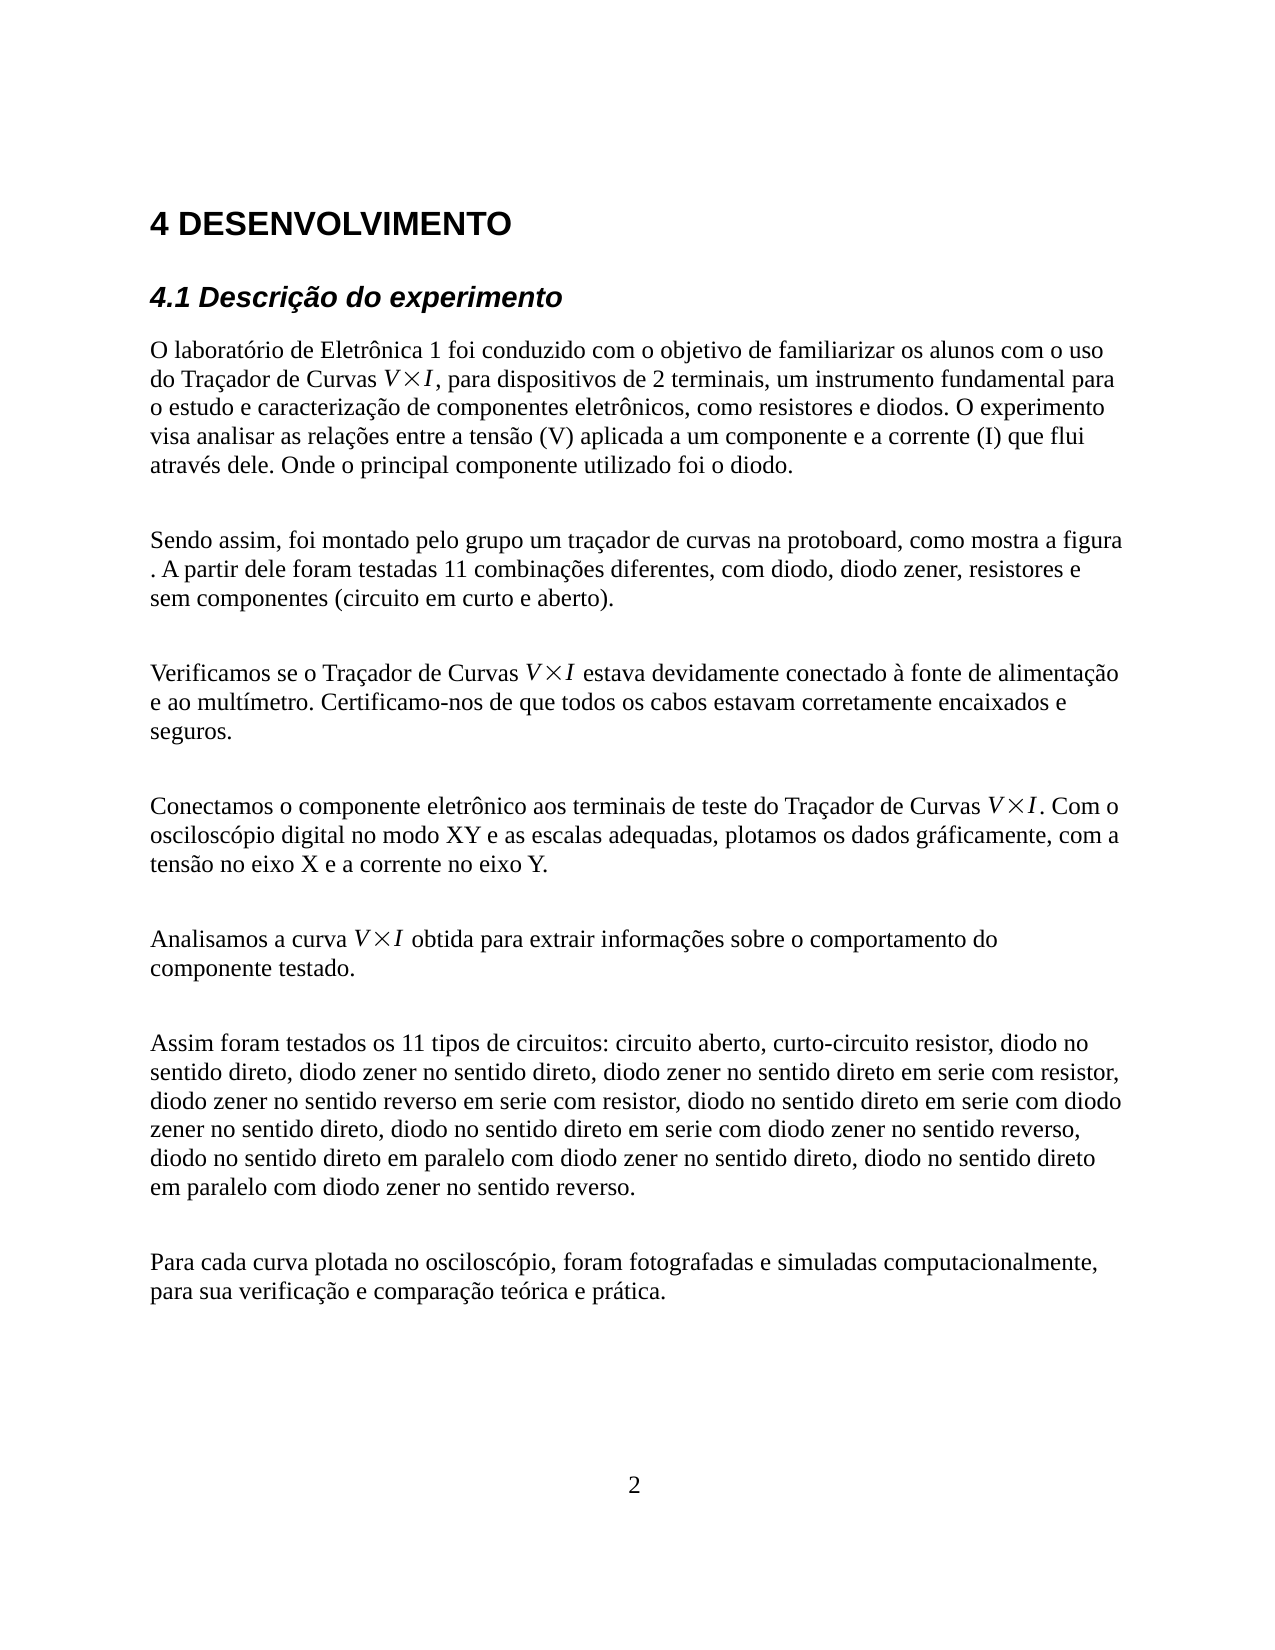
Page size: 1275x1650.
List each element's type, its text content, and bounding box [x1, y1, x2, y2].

text Conectamos o componente eletrônico aos terminais de teste do Traçador de Curvas . Com o osciloscópio digital no modo XY e as escalas adequadas, plotamos os dados gráficamente, com a tensão no eixo X e a corrente no eixo Y. [150, 791, 1125, 906]
text Para cada curva plotada no osciloscópio, foram fotografadas e simuladas computacionalmente, para sua verificação e comparação teórica e prática. [150, 1247, 1125, 1334]
subtitle 4 DESENVOLVIMENTO [150, 204, 1125, 242]
text O laboratório de Eletrônica 1 foi conduzido com o objetivo de familiarizar os alunos com o uso do Traçador de Curvas , para dispositivos de 2 terminais, um instrumento fundamental para o estudo e caracterização de componentes eletrônicos, como resistores e diodos. O experimento visa analisar as relações entre a tensão (V) aplicada a um componente e a corrente (I) que flui através dele. Onde o principal componente utilizado foi o diodo. [150, 335, 1125, 507]
subtitle 4.1 Descrição do experimento [150, 280, 1125, 313]
text Verificamos se o Traçador de Curvas estava devidamente conectado à fonte de alimentação e ao multímetro. Certificamo-nos de que todos os cabos estavam corretamente encaixados e seguros. [150, 658, 1125, 773]
text Analisamos a curva obtida para extrair informações sobre o comportamento do componente testado. [150, 924, 1125, 1010]
text Sendo assim, foi montado pelo grupo um traçador de curvas na protoboard, como mostra a figura . A partir dele foram testadas 11 combinações diferentes, com diodo, diodo zener, resistores e sem componentes (circuito em curto e aberto). [150, 525, 1125, 640]
text Assim foram testados os 11 tipos de circuitos: circuito aberto, curto-circuito resistor, diodo no sentido direto, diodo zener no sentido direto, diodo zener no sentido direto em serie com resistor, diodo zener no sentido reverso em serie com resistor, diodo no sentido direto em serie com diodo zener no sentido direto, diodo no sentido direto em serie com diodo zener no sentido reverso, diodo no sentido direto em paralelo com diodo zener no sentido direto, diodo no sentido direto em paralelo com diodo zener no sentido reverso. [150, 1028, 1125, 1229]
